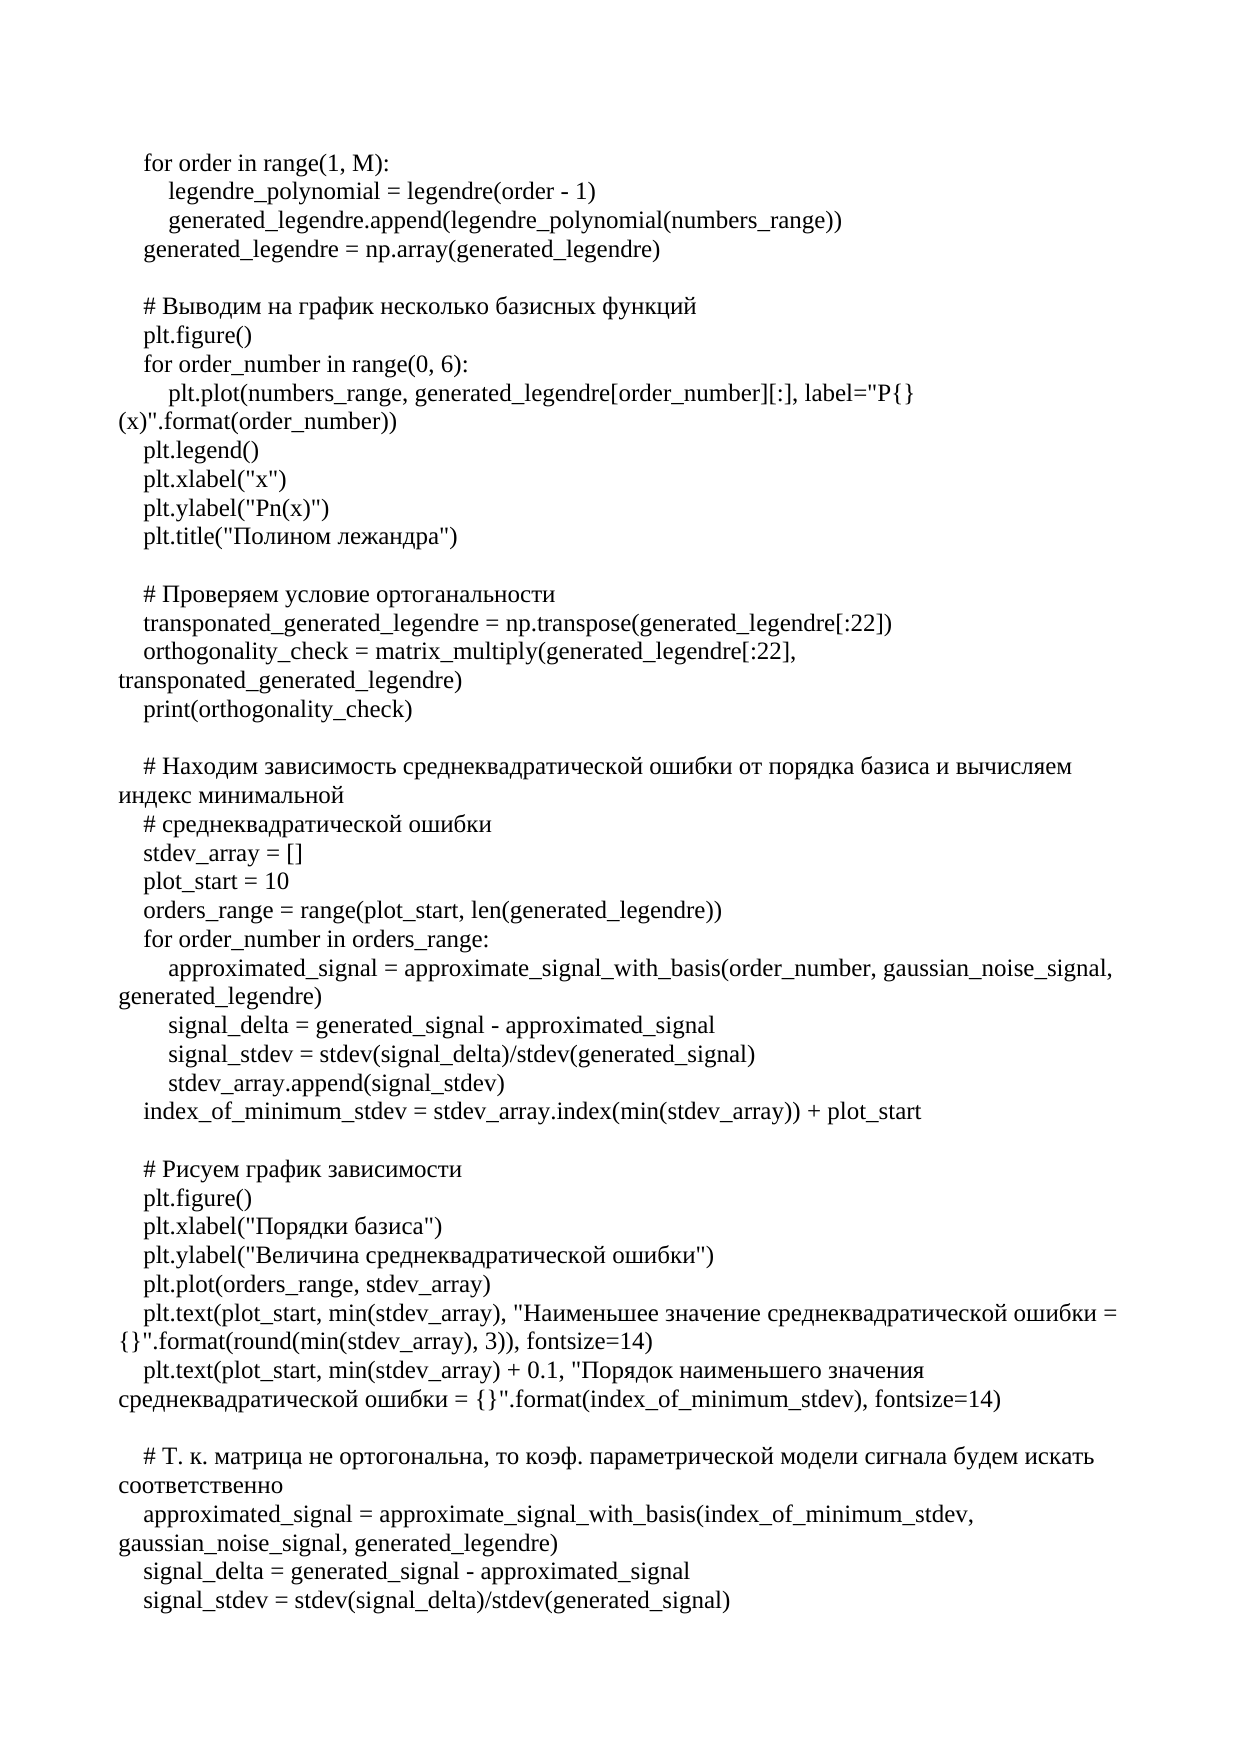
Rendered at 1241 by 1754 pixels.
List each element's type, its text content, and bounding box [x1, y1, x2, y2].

text plt.figure() [118, 1183, 1122, 1211]
text plt.ylabel("Величина среднеквадратической ошибки") [118, 1240, 1122, 1269]
text generated_legendre = np.array(generated_legendre) [118, 234, 1122, 263]
text generated_legendre.append(legendre_polynomial(numbers_range)) [118, 205, 1122, 234]
text plt.plot(orders_range, stdev_array) [118, 1269, 1122, 1298]
text plt.text(plot_start, min(stdev_array) + 0.1, "Порядок наименьшего значения среднеквадратической ошибки = {}".format(index_of_minimum_stdev), fontsize=14) [118, 1355, 1122, 1413]
text plt.figure() [118, 320, 1122, 349]
text stdev_array = [] [118, 838, 1122, 866]
text index_of_minimum_stdev = stdev_array.index(min(stdev_array)) + plot_start [118, 1096, 1122, 1125]
text print(orthogonality_check) [118, 694, 1122, 723]
text plt.legend() [118, 435, 1122, 464]
text signal_stdev = stdev(signal_delta)/stdev(generated_signal) [118, 1039, 1122, 1068]
text # Т. к. матрица не ортогональна, то коэф. параметрической модели сигнала будем искать соответственно [118, 1441, 1122, 1499]
text # Выводим на график несколько базисных функций [118, 291, 1122, 320]
text # Находим зависимость среднеквадратической ошибки от порядка базиса и вычисляем индекс минимальной [118, 751, 1122, 809]
text stdev_array.append(signal_stdev) [118, 1068, 1122, 1096]
text signal_stdev = stdev(signal_delta)/stdev(generated_signal) [118, 1585, 1122, 1614]
text # среднеквадратической ошибки [118, 809, 1122, 838]
text plt.plot(numbers_range, generated_legendre[order_number][:], label="P{}(x)".format(order_number)) [118, 378, 1122, 435]
text plt.text(plot_start, min(stdev_array), "Наименьшее значение среднеквадратической ошибки = {}".format(round(min(stdev_array), 3)), fontsize=14) [118, 1298, 1122, 1355]
text legendre_polynomial = legendre(order - 1) [118, 176, 1122, 205]
text signal_delta = generated_signal - approximated_signal [118, 1010, 1122, 1039]
text transponated_generated_legendre = np.transpose(generated_legendre[:22]) [118, 608, 1122, 636]
text signal_delta = generated_signal - approximated_signal [118, 1556, 1122, 1585]
text plt.title("Полином лежандра") [118, 521, 1122, 550]
text for order_number in orders_range: [118, 924, 1122, 953]
text for order_number in range(0, 6): [118, 349, 1122, 378]
text approximated_signal = approximate_signal_with_basis(order_number, gaussian_noise_signal, generated_legendre) [118, 953, 1122, 1010]
text # Рисуем график зависимости [118, 1154, 1122, 1183]
text # Проверяем условие ортоганальности [118, 579, 1122, 608]
text plot_start = 10 [118, 866, 1122, 895]
text plt.xlabel("Порядки базиса") [118, 1211, 1122, 1240]
text plt.xlabel("x") [118, 464, 1122, 493]
text orthogonality_check = matrix_multiply(generated_legendre[:22], transponated_generated_legendre) [118, 636, 1122, 694]
text orders_range = range(plot_start, len(generated_legendre)) [118, 895, 1122, 924]
text plt.ylabel("Pn(x)") [118, 493, 1122, 521]
text for order in range(1, M): [118, 148, 1122, 176]
text approximated_signal = approximate_signal_with_basis(index_of_minimum_stdev, gaussian_noise_signal, generated_legendre) [118, 1499, 1122, 1556]
